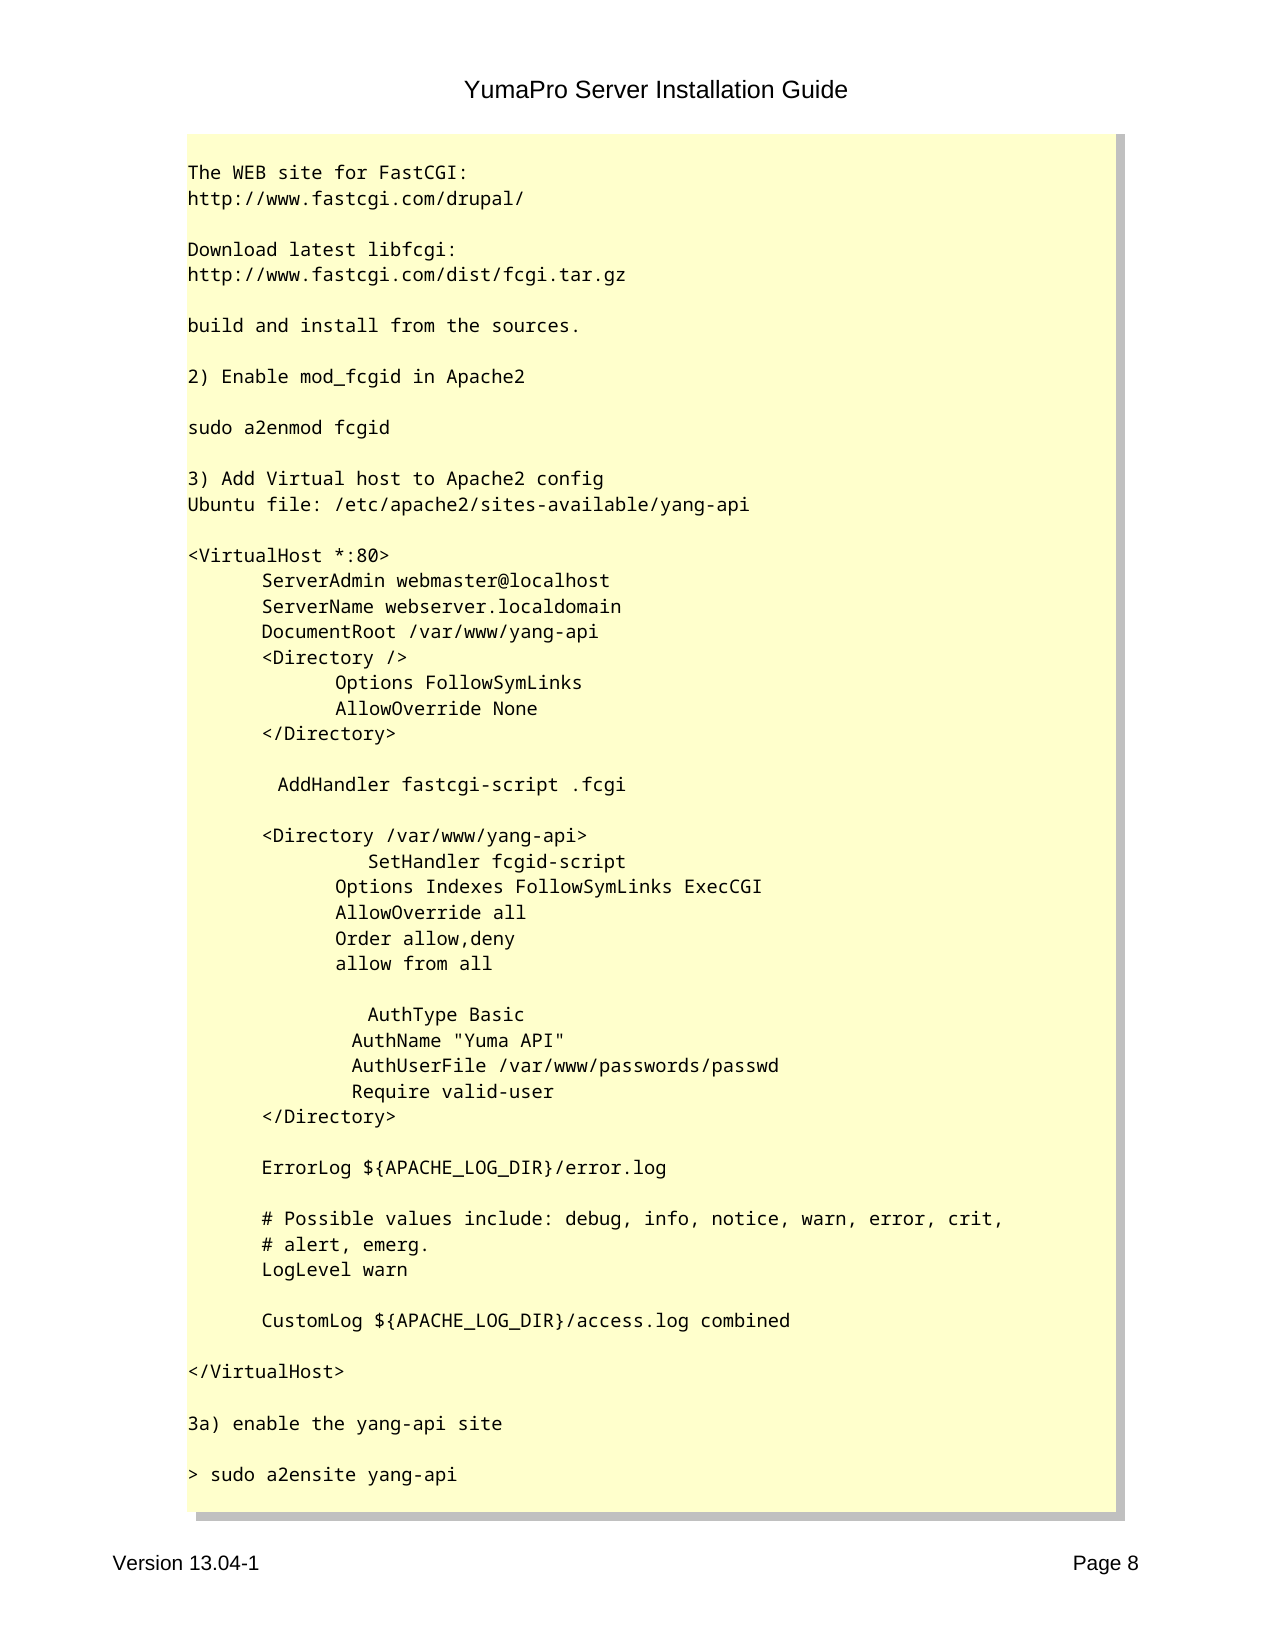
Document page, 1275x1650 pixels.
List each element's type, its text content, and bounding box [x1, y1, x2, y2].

text Ubuntu file: /etc/apache2/sites-available/yang-api [187, 491, 1116, 517]
text <Directory /> [187, 644, 1116, 670]
text SetHandler fcgid-script [187, 848, 1116, 874]
text # Possible values include: debug, info, notice, warn, error, crit, [187, 1206, 1116, 1231]
text CustomLog ${APACHE_LOG_DIR}/access.log combined [187, 1308, 1116, 1333]
text http://www.fastcgi.com/dist/fcgi.tar.gz [187, 261, 1116, 287]
text 2) Enable mod_fcgid in Apache2 [187, 363, 1116, 389]
text build and install from the sources. [187, 312, 1116, 338]
text AuthType Basic [187, 1001, 1116, 1027]
text ErrorLog ${APACHE_LOG_DIR}/error.log [187, 1154, 1116, 1180]
text Options FollowSymLinks [187, 670, 1116, 695]
text </Directory> [187, 1103, 1116, 1129]
text The WEB site for FastCGI: [187, 159, 1116, 185]
text </VirtualHost> [187, 1359, 1116, 1384]
text AllowOverride None [187, 695, 1116, 721]
text <VirtualHost *:80> [187, 542, 1116, 568]
text AllowOverride all [187, 899, 1116, 925]
text DocumentRoot /var/www/yang-api [187, 619, 1116, 644]
text AddHandler fastcgi-script .fcgi [187, 772, 1116, 797]
text <Directory /var/www/yang-api> [187, 823, 1116, 848]
text Options Indexes FollowSymLinks ExecCGI [187, 874, 1116, 899]
text Require valid-user [187, 1078, 1116, 1103]
text allow from all [187, 950, 1116, 976]
text 3) Add Virtual host to Apache2 config [187, 466, 1116, 491]
text ServerAdmin webmaster@localhost [187, 568, 1116, 593]
text LogLevel warn [187, 1257, 1116, 1282]
text sudo a2enmod fcgid [187, 414, 1116, 440]
text http://www.fastcgi.com/drupal/ [187, 185, 1116, 210]
text > sudo a2ensite yang-api [187, 1461, 1116, 1486]
text # alert, emerg. [187, 1231, 1116, 1257]
text ServerName webserver.localdomain [187, 593, 1116, 619]
text Download latest libfcgi: [187, 236, 1116, 261]
text 3a) enable the yang-api site [187, 1410, 1116, 1435]
text </Directory> [187, 721, 1116, 746]
text Order allow,deny [187, 925, 1116, 950]
text AuthName "Yuma API" [187, 1027, 1116, 1052]
text AuthUserFile /var/www/passwords/passwd [187, 1052, 1116, 1078]
